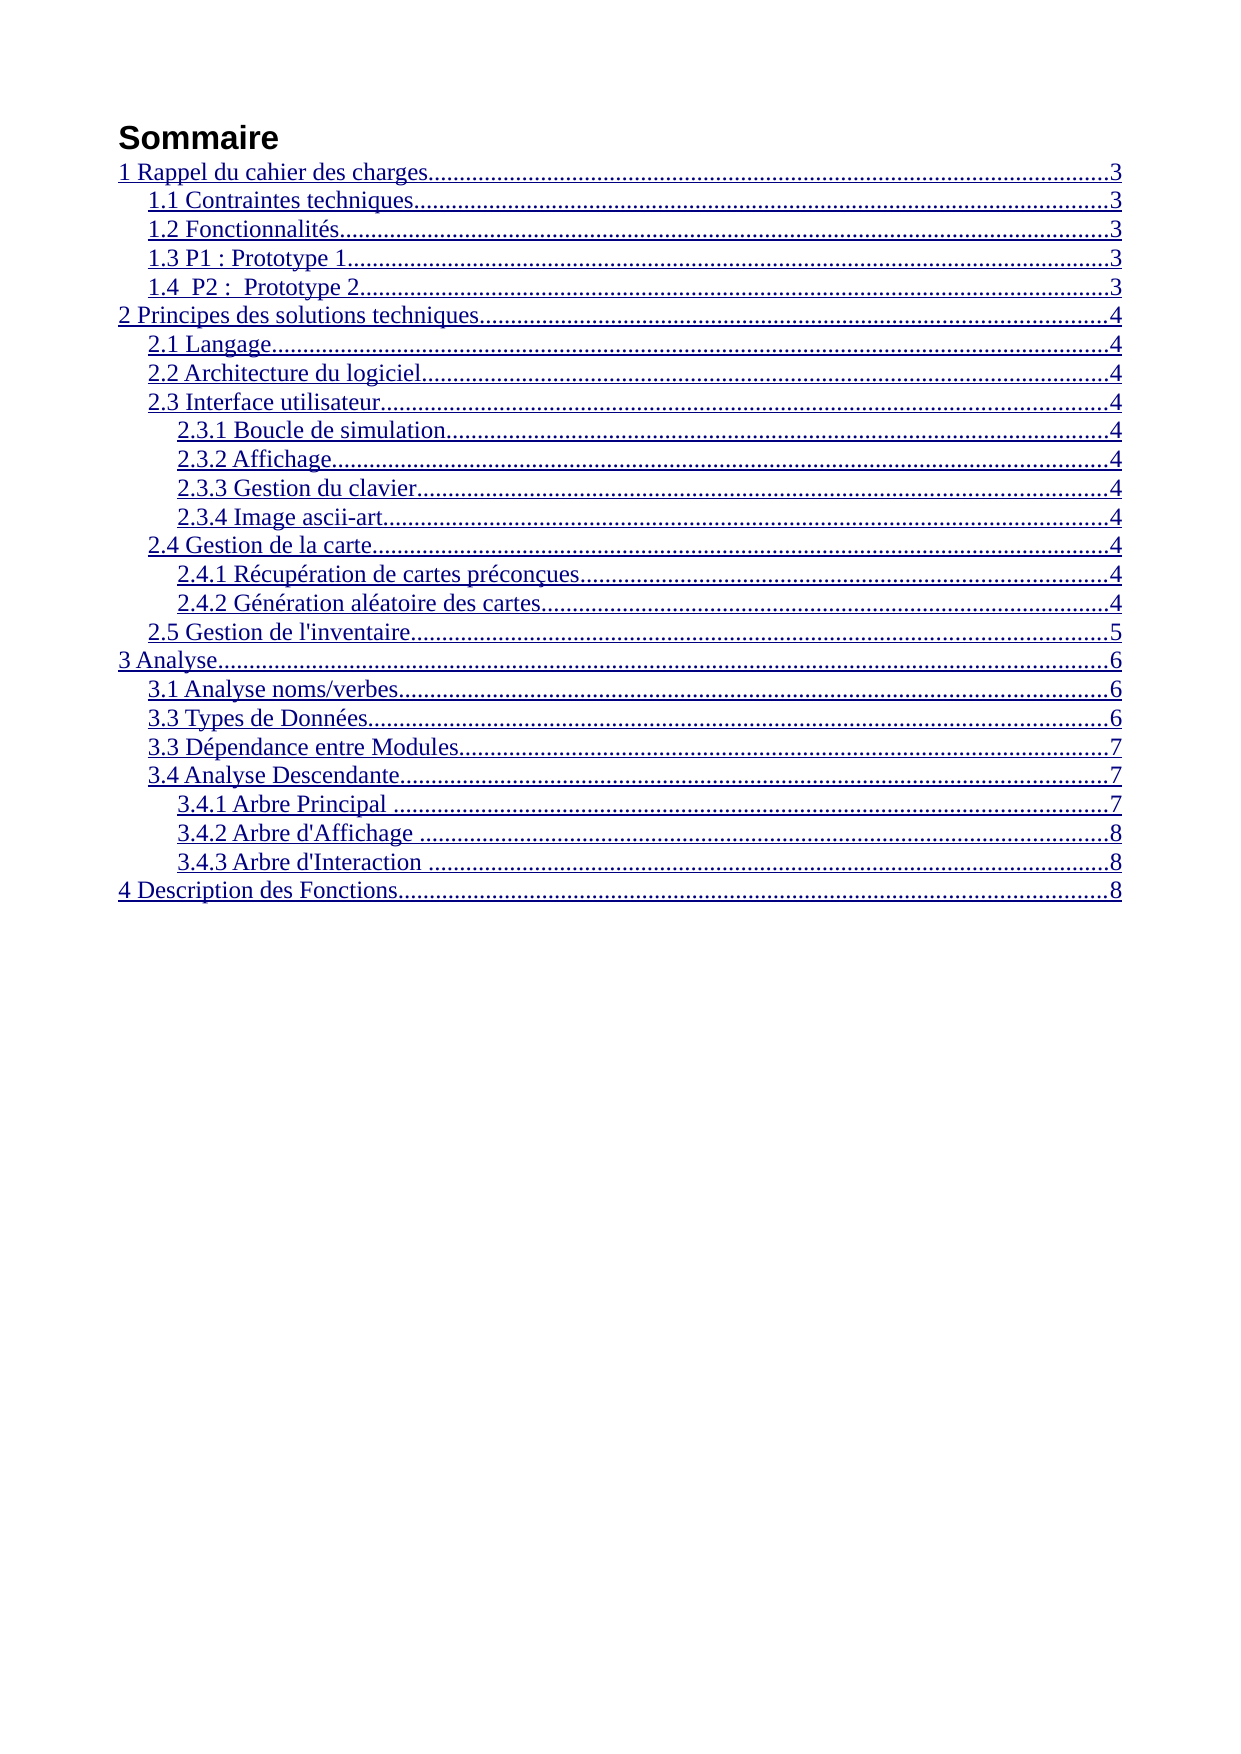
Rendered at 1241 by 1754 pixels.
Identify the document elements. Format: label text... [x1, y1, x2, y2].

text 2.4.1 Récupération de cartes préconçues 4 [177, 559, 1122, 584]
text 1.1 Contraintes techniques 3 [148, 185, 1122, 210]
subtitle Sommaire [118, 118, 1122, 157]
text 2.3.1 Boucle de simulation 4 [177, 415, 1122, 440]
text 3 Analyse 6 [118, 645, 1122, 670]
text 3.4 Analyse Descendante 7 [148, 760, 1122, 785]
text 1.2 Fonctionnalités 3 [148, 214, 1122, 239]
text 2.3 Interface utilisateur 4 [148, 387, 1122, 412]
text 3.3 Dépendance entre Modules 7 [148, 732, 1122, 757]
text 2.4 Gestion de la carte 4 [148, 530, 1122, 555]
text 2.5 Gestion de l'inventaire 5 [148, 617, 1122, 642]
text 2.3.2 Affichage 4 [177, 444, 1122, 469]
text 2.1 Langage 4 [148, 329, 1122, 354]
text 2 Principes des solutions techniques 4 [118, 300, 1122, 325]
text 2.2 Architecture du logiciel 4 [148, 358, 1122, 383]
text 3.3 Types de Données 6 [148, 703, 1122, 728]
text 1.3 P1 : Prototype 1 3 [148, 243, 1122, 268]
text 2.3.3 Gestion du clavier 4 [177, 473, 1122, 498]
text 3.4.2 Arbre d'Affichage 8 [177, 818, 1122, 843]
text 2.4.2 Génération aléatoire des cartes 4 [177, 588, 1122, 613]
text 1.4 P2 : Prototype 2 3 [148, 272, 1122, 297]
text 3.4.1 Arbre Principal 7 [177, 789, 1122, 814]
text 3.1 Analyse noms/verbes 6 [148, 674, 1122, 699]
text 3.4.3 Arbre d'Interaction 8 [177, 847, 1122, 872]
text 2.3.4 Image ascii-art 4 [177, 502, 1122, 527]
text 4 Description des Fonctions 8 [118, 875, 1122, 900]
text 1 Rappel du cahier des charges 3 [118, 157, 1122, 182]
